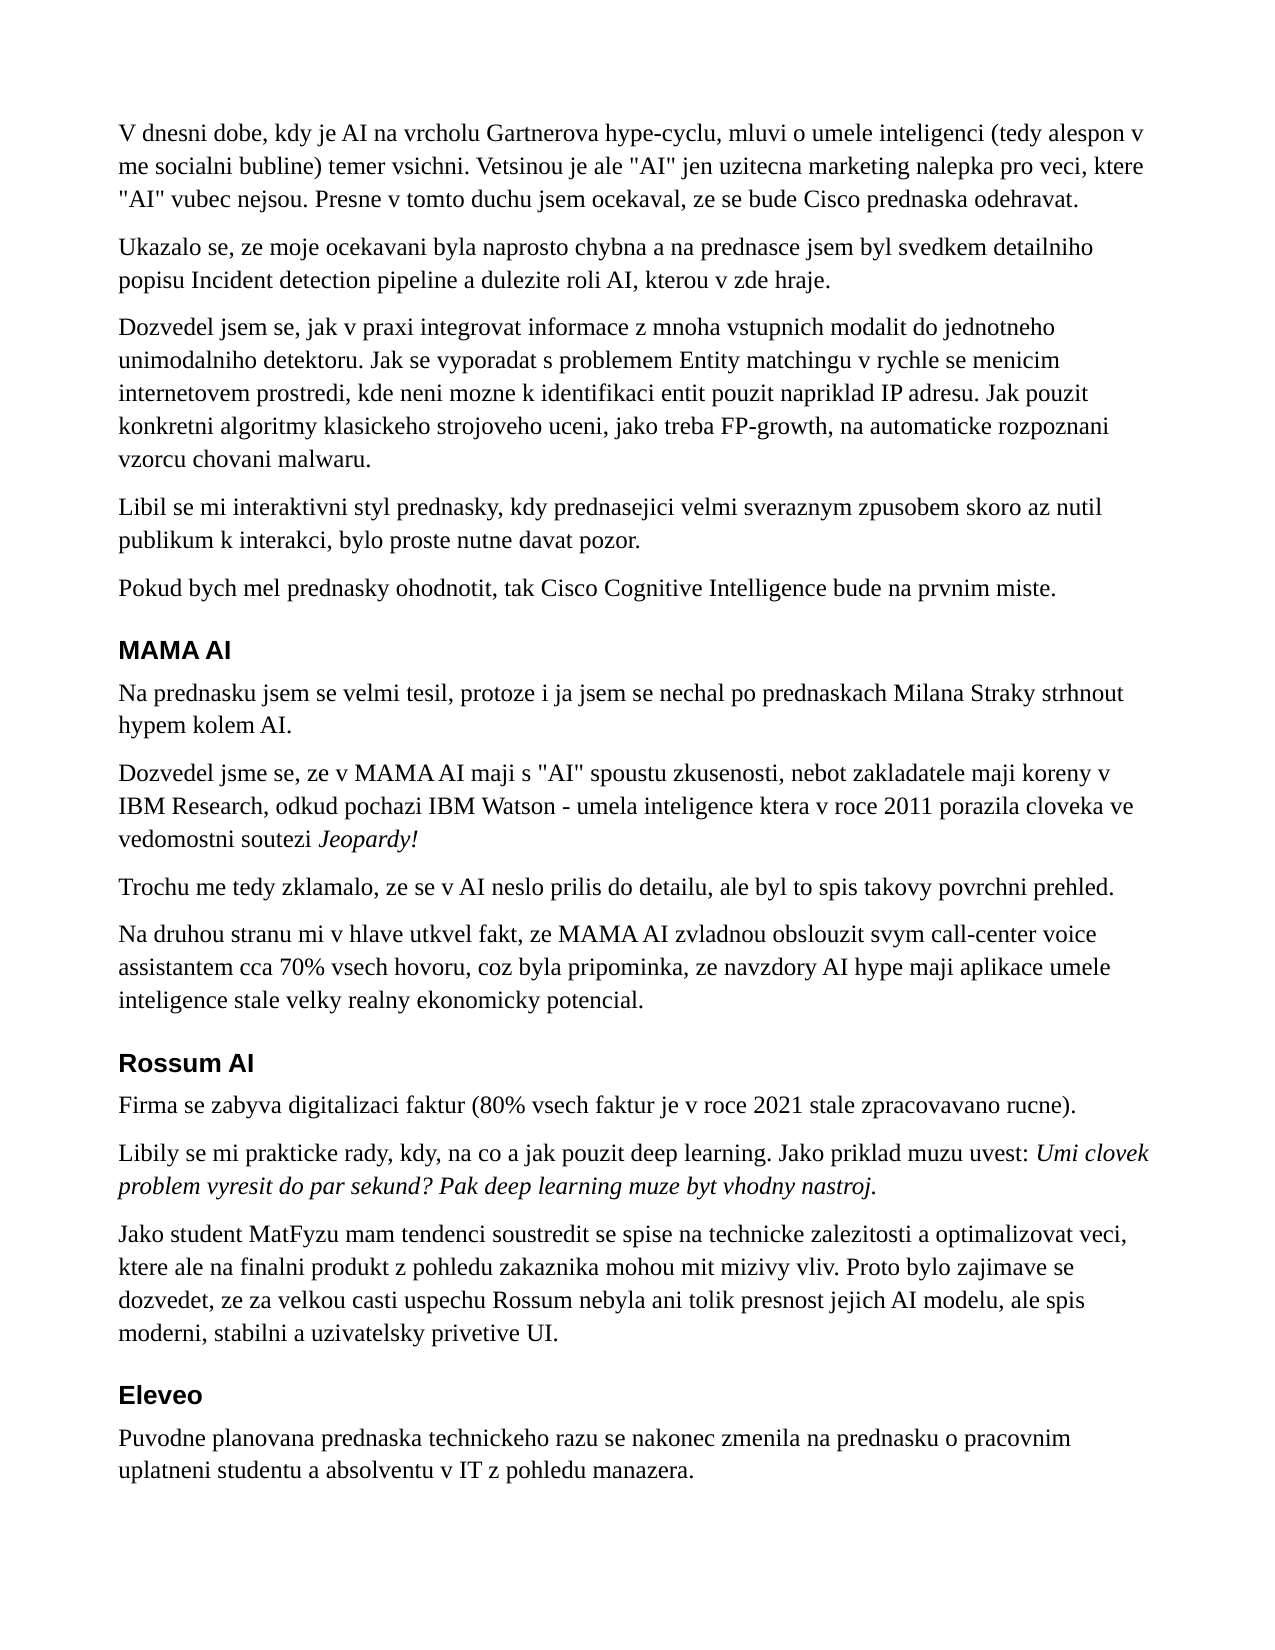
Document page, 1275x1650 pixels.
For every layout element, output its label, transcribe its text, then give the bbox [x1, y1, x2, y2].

text Dozvedel jsme se, ze v MAMA AI maji s "AI" spoustu zkusenosti, nebot zakladatele maji koreny v IBM Research, odkud pochazi IBM Watson - umela inteligence ktera v roce 2011 porazila cloveka ve vedomostni soutezi Jeopardy! [118, 758, 1157, 853]
text Libil se mi interaktivni styl prednasky, kdy prednasejici velmi sveraznym zpusobem skoro az nutil publikum k interakci, bylo proste nutne davat pozor. [118, 492, 1157, 554]
text V dnesni dobe, kdy je AI na vrcholu Gartnerova hype-cyclu, mluvi o umele inteligenci (tedy alespon v me socialni bubline) temer vsichni. Vetsinou je ale "AI" jen uzitecna marketing nalepka pro veci, ktere "AI" vubec nejsou. Presne v tomto duchu jsem ocekaval, ze se bude Cisco prednaska odehravat. [118, 118, 1157, 213]
text Trochu me tedy zklamalo, ze se v AI neslo prilis do detailu, ale byl to spis takovy povrchni prehled. [118, 872, 1157, 901]
text Pokud bych mel prednasky ohodnotit, tak Cisco Cognitive Intelligence bude na prvnim miste. [118, 573, 1157, 601]
text Na prednasku jsem se velmi tesil, protoze i ja jsem se nechal po prednaskach Milana Straky strhnout hypem kolem AI. [118, 678, 1157, 739]
text Firma se zabyva digitalizaci faktur (80% vsech faktur je v roce 2021 stale zpracovavano rucne). [118, 1090, 1157, 1119]
text Ukazalo se, ze moje ocekavani byla naprosto chybna a na prednasce jsem byl svedkem detailniho popisu Incident detection pipeline a dulezite roli AI, kterou v zde hraje. [118, 232, 1157, 293]
subtitle Rossum AI [118, 1048, 1157, 1078]
subtitle Eleveo [118, 1380, 1157, 1410]
subtitle MAMA AI [118, 635, 1157, 665]
text Jako student MatFyzu mam tendenci soustredit se spise na technicke zalezitosti a optimalizovat veci, ktere ale na finalni produkt z pohledu zakaznika mohou mit mizivy vliv. Proto bylo zajimave se dozvedet, ze za velkou casti uspechu Rossum nebyla ani tolik presnost jejich AI modelu, ale spis moderni, stabilni a uzivatelsky privetive UI. [118, 1219, 1157, 1346]
text Na druhou stranu mi v hlave utkvel fakt, ze MAMA AI zvladnou obslouzit svym call-center voice assistantem cca 70% vsech hovoru, coz byla pripominka, ze navzdory AI hype maji aplikace umele inteligence stale velky realny ekonomicky potencial. [118, 919, 1157, 1014]
text Puvodne planovana prednaska technickeho razu se nakonec zmenila na prednasku o pracovnim uplatneni studentu a absolventu v IT z pohledu manazera. [118, 1423, 1157, 1484]
text Libily se mi prakticke rady, kdy, na co a jak pouzit deep learning. Jako priklad muzu uvest: Umi clovek problem vyresit do par sekund? Pak deep learning muze byt vhodny nastroj. [118, 1138, 1157, 1200]
text Dozvedel jsem se, jak v praxi integrovat informace z mnoha vstupnich modalit do jednotneho unimodalniho detektoru. Jak se vyporadat s problemem Entity matchingu v rychle se menicim internetovem prostredi, kde neni mozne k identifikaci entit pouzit napriklad IP adresu. Jak pouzit konkretni algoritmy klasickeho strojoveho uceni, jako treba FP-growth, na automaticke rozpoznani vzorcu chovani malwaru. [118, 312, 1157, 473]
